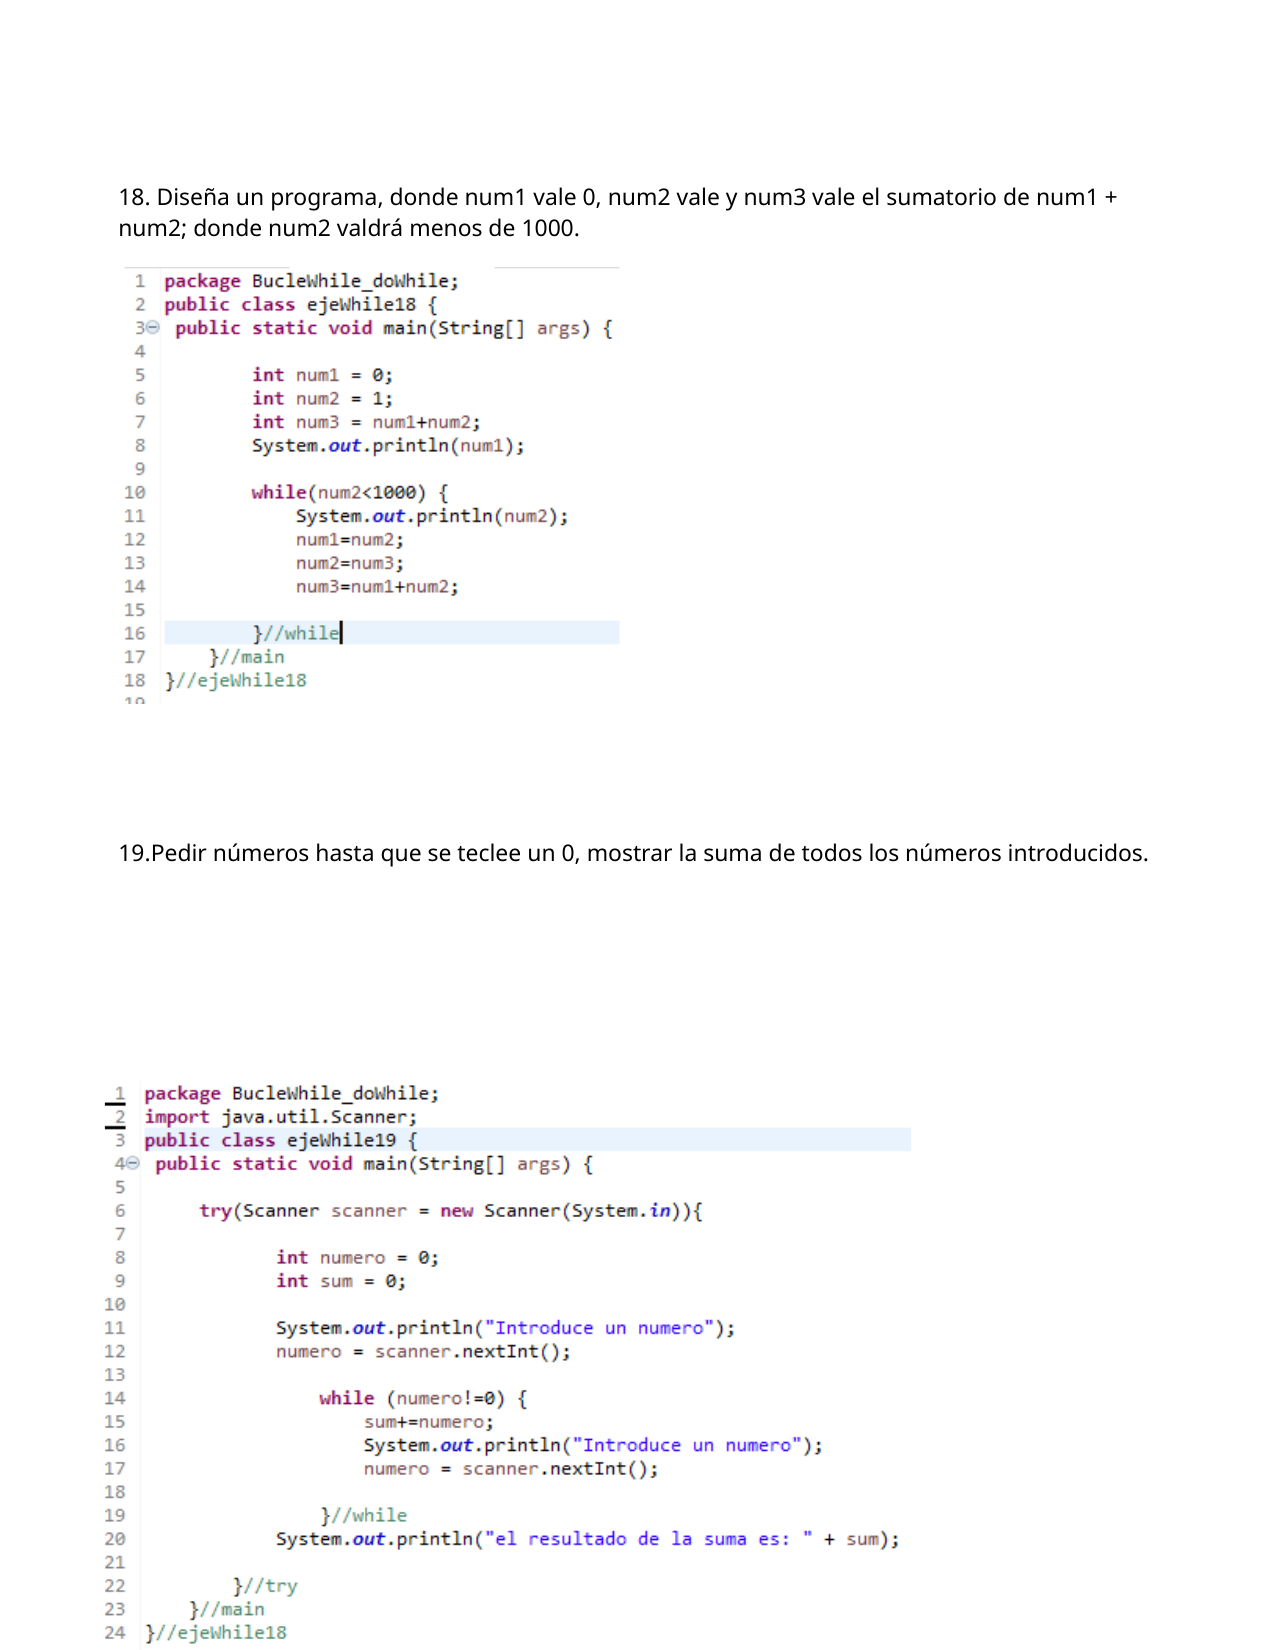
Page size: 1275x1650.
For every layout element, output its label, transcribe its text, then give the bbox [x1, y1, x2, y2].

picture [104, 1081, 912, 1650]
text 18. Diseña un programa, donde num1 vale 0, num2 vale y num3 vale el sumatorio de num1 + num2; donde num2 valdrá menos de 1000. [118, 181, 1157, 243]
picture [124, 267, 620, 704]
text 19.Pedir números hasta que se teclee un 0, mostrar la suma de todos los números introducidos. [118, 837, 1157, 868]
